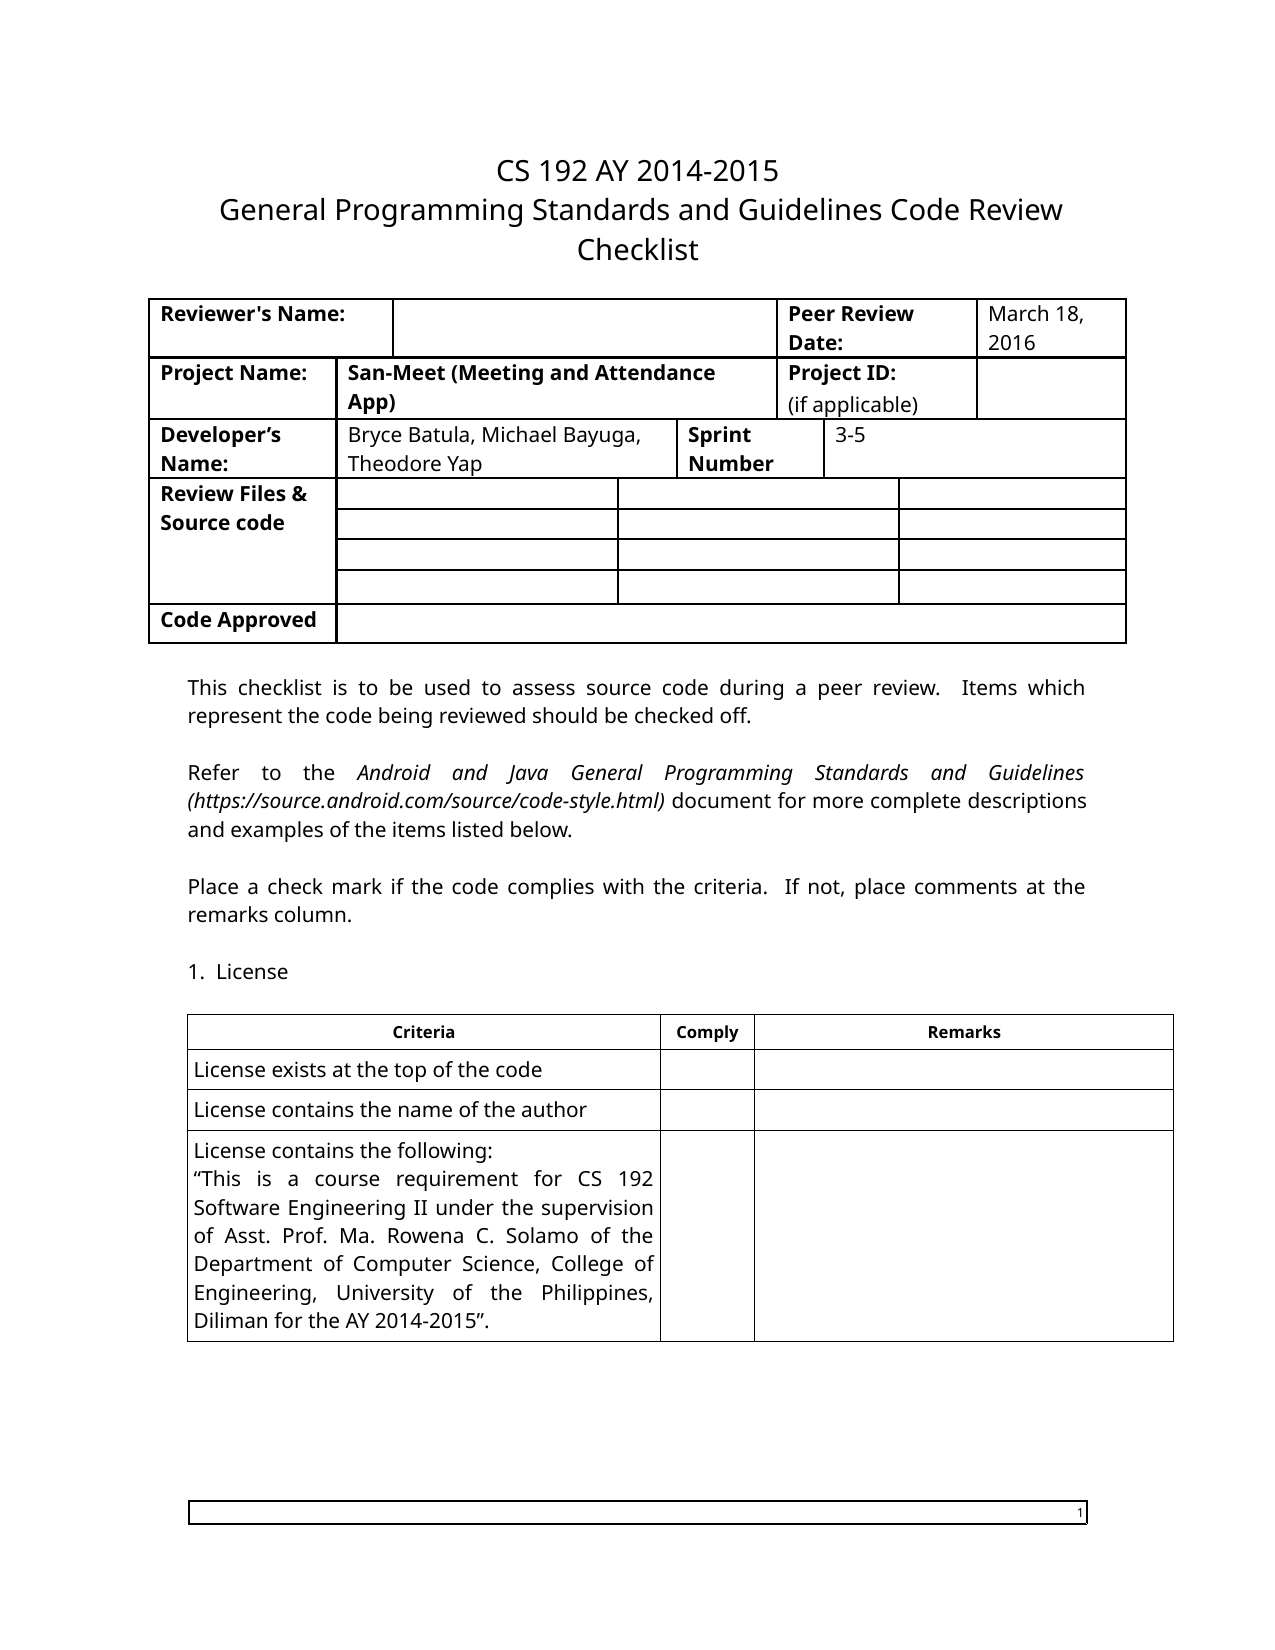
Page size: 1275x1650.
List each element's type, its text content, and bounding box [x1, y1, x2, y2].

table_header Peer Review Date: [778, 300, 976, 356]
text Place a check mark if the code complies with the criteria. If not, place comments at the remarks column. [187, 872, 1087, 929]
table_cell [900, 510, 1125, 538]
table_cell [755, 1050, 1173, 1089]
table_cell [900, 571, 1125, 603]
table_cell [661, 1050, 754, 1089]
table_cell [338, 571, 617, 603]
table_cell [619, 540, 898, 569]
table_cell Project Name: [150, 359, 335, 418]
table_cell [619, 479, 898, 508]
table_cell [900, 540, 1125, 569]
table_cell [619, 510, 898, 538]
text CS 192 AY 2014-2015 [187, 150, 1087, 190]
table_cell License contains the following: “This is a course requirement for CS 192 Software Engineering II under the supervision of Asst. Prof. Ma. Rowena C. Solamo of the Department of Computer Science, College of Engineering, University of the Philippines, Diliman for the AY 2014-2015”. [188, 1131, 660, 1341]
table_cell [978, 359, 1125, 418]
text General Programming Standards and Guidelines Code Review Checklist [187, 190, 1087, 269]
table_cell [755, 1131, 1173, 1341]
table_cell Bryce Batula, Michael Bayuga, Theodore Yap [338, 420, 676, 477]
table_cell License contains the name of the author [188, 1090, 660, 1129]
table_cell Review Files & Source code [150, 479, 335, 603]
table_cell [900, 479, 1125, 508]
table_cell [338, 540, 617, 569]
table_cell [338, 510, 617, 538]
table_header Comply [661, 1015, 754, 1049]
table_cell [661, 1090, 754, 1129]
table_header Criteria [188, 1015, 660, 1049]
table_cell 3-5 [825, 420, 1125, 477]
table_cell License exists at the top of the code [188, 1050, 660, 1089]
text Refer to the Android and Java General Programming Standards and Guidelines (https://source.android.com/source/code-style.html) document for more complete descriptions and examples of the items listed below. [187, 758, 1087, 843]
table_cell Sprint Number [678, 420, 823, 477]
table_header March 18, 2016 [978, 300, 1125, 356]
table_cell San-Meet (Meeting and Attendance App) [338, 359, 776, 418]
table_cell Developer’s Name: [150, 420, 335, 477]
text This checklist is to be used to assess source code during a peer review. Items which represent the code being reviewed should be checked off. [187, 673, 1087, 729]
table_header [394, 300, 776, 356]
table_cell (if applicable) [778, 388, 976, 418]
text 1. License [187, 957, 1087, 986]
table_cell [661, 1131, 754, 1341]
table_cell [755, 1090, 1173, 1129]
table_header Remarks [755, 1015, 1173, 1049]
table_cell [338, 479, 617, 508]
table_header Reviewer's Name: [150, 300, 392, 356]
table_cell [619, 571, 898, 603]
table_cell [338, 605, 1125, 642]
table_cell Project ID: [778, 359, 976, 388]
table_cell Code Approved [150, 605, 335, 642]
